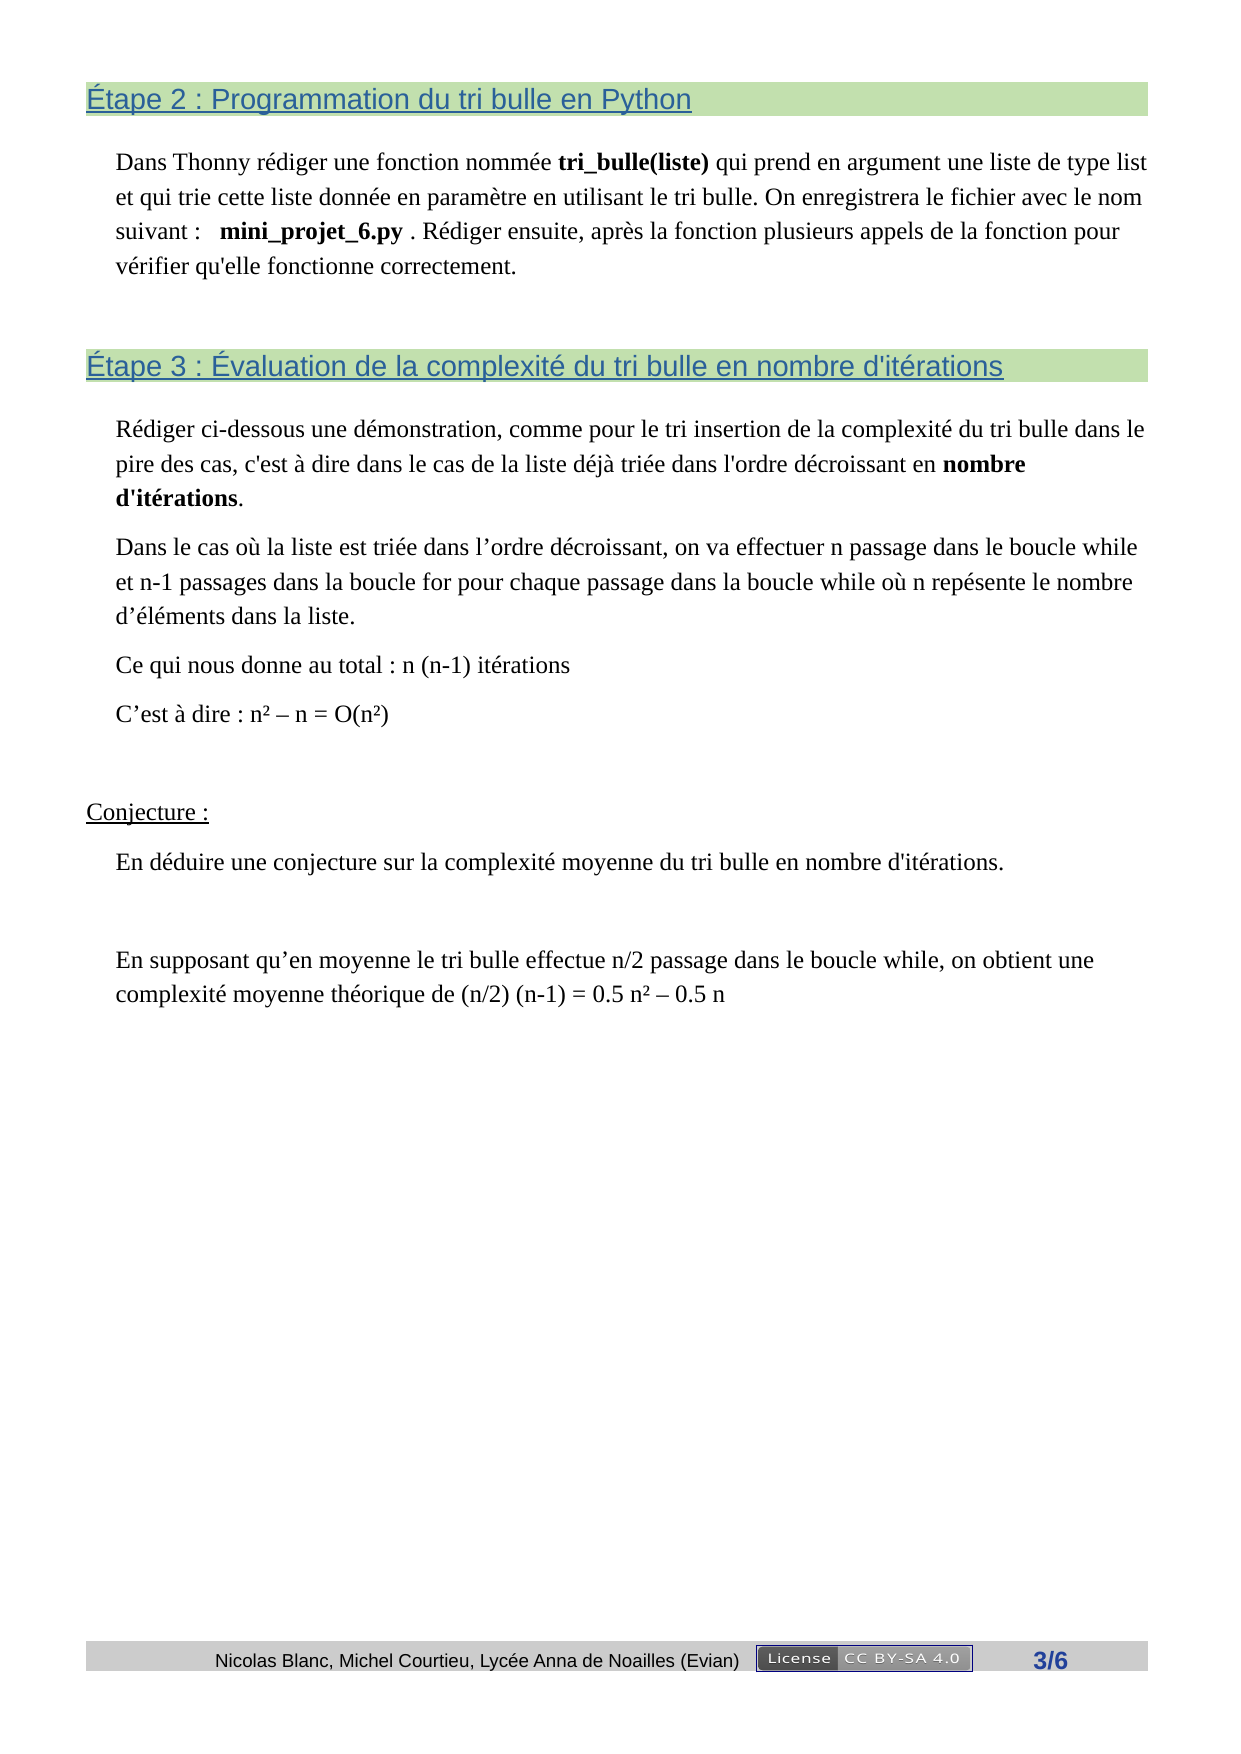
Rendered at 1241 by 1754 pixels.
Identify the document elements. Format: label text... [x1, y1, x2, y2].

text Rédiger ci-dessous une démonstration, comme pour le tri insertion de la complexité du tri bulle dans le pire des cas, c'est à dire dans le cas de la liste déjà triée dans l'ordre décroissant en nombre d'itérations. [115, 414, 1148, 512]
text Dans le cas où la liste est triée dans l’ordre décroissant, on va effectuer n passage dans le boucle while et n-1 passages dans la boucle for pour chaque passage dans la boucle while où n repésente le nombre d’éléments dans la liste. [115, 532, 1148, 630]
text En supposant qu’en moyenne le tri bulle effectue n/2 passage dans le boucle while, on obtient une complexité moyenne théorique de (n/2) (n-1) = 0.5 n² – 0.5 n [115, 945, 1148, 1008]
text Dans Thonny rédiger une fonction nommée tri_bulle(liste) qui prend en argument une liste de type list et qui trie cette liste donnée en paramètre en utilisant le tri bulle. On enregistrera le fichier avec le nom suivant : mini_projet_6.py . Rédiger ensuite, après la fonction plusieurs appels de la fonction pour vérifier qu'elle fonctionne correctement. [115, 147, 1148, 279]
text Étape 3 : Évaluation de la complexité du tri bulle en nombre d'itérations [86, 349, 1148, 382]
text Ce qui nous donne au total : n (n-1) itérations [115, 650, 1148, 679]
text Étape 2 : Programmation du tri bulle en Python [86, 82, 1148, 116]
text En déduire une conjecture sur la complexité moyenne du tri bulle en nombre d'itérations. [115, 847, 1148, 875]
text Conjecture : [86, 797, 1148, 826]
text C’est à dire : n² – n = O(n²) [115, 699, 1148, 728]
